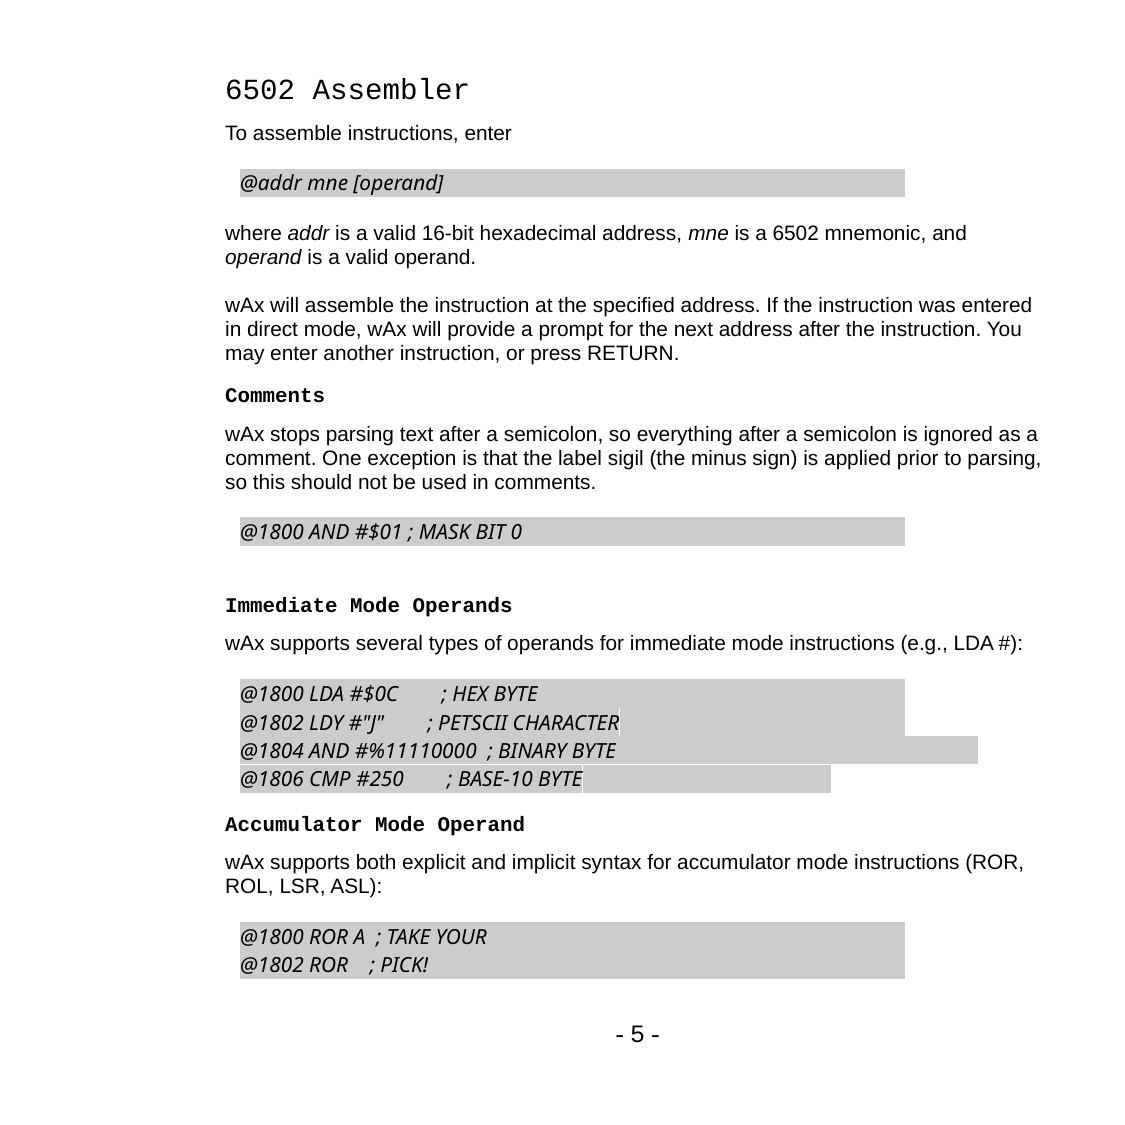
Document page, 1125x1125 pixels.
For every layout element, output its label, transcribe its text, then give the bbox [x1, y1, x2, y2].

text where addr is a valid 16-bit hexadecimal address, mne is a 6502 mnemonic, and operand is a valid operand. [225, 221, 1050, 269]
text To assemble instructions, enter [225, 121, 1050, 144]
text @1804 AND #%11110000 ; BINARY BYTE [978, 736, 1050, 764]
text @1802 LDY #"J" ; PETSCII CHARACTER [905, 708, 1050, 736]
text @1802 ROR ; PICK! [905, 950, 1050, 979]
text @addr mne [operand] [240, 168, 1050, 197]
text @1806 CMP #250 ; BASE-10 BYTE [240, 764, 1050, 793]
subtitle Comments [225, 385, 1050, 409]
text @1800 AND #$01 ; MASK BIT 0 [905, 517, 1050, 546]
text wAx supports several types of operands for immediate mode instructions (e.g., LDA #): [225, 631, 1050, 655]
subtitle Accumulator Mode Operand [225, 814, 1050, 837]
subtitle Immediate Mode Operands [225, 595, 1050, 619]
subtitle 6502 Assembler [225, 75, 1050, 108]
text wAx stops parsing text after a semicolon, so everything after a semicolon is ignored as a comment. One exception is that the label sigil (the minus sign) is applied prior to parsing, so this should not be used in comments. [225, 422, 1050, 493]
text wAx supports both explicit and implicit syntax for accumulator mode instructions (ROR, ROL, LSR, ASL): [225, 850, 1050, 898]
text @1800 ROR A ; TAKE YOUR [905, 922, 1050, 950]
text @1800 LDA #$0C ; HEX BYTE [905, 679, 1050, 708]
text wAx will assemble the instruction at the specified address. If the instruction was entered in direct mode, wAx will provide a prompt for the next address after the instruction. You may enter another instruction, or press RETURN. [225, 293, 1050, 364]
